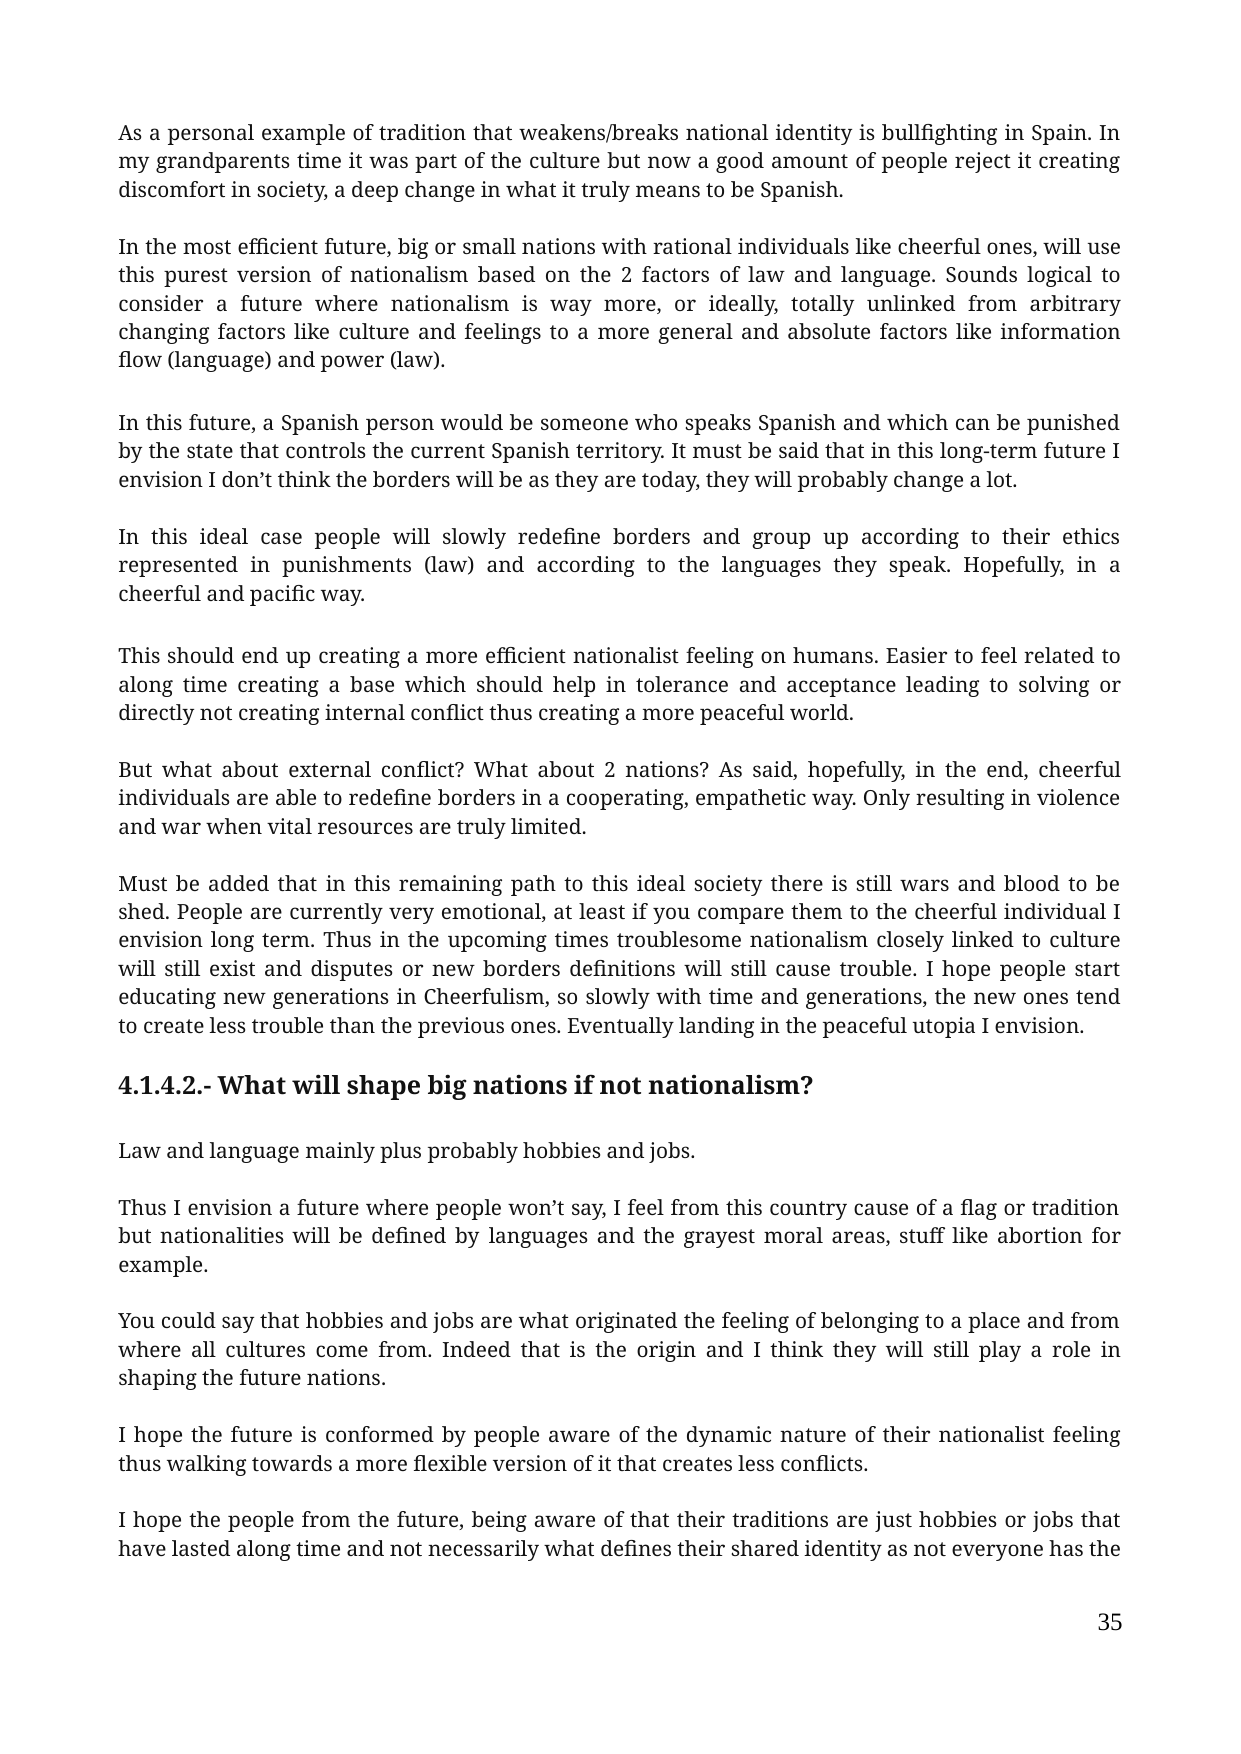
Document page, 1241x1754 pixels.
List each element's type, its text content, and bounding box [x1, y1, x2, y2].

text I hope the people from the future, being aware of that their traditions are just hobbies or jobs that have lasted along time and not necessarily what defines their shared identity as not everyone has the [118, 1506, 1122, 1562]
text This should end up creating a more efficient nationalist feeling on humans. Easier to feel related to along time creating a base which should help in tolerance and acceptance leading to solving or directly not creating internal conflict thus creating a more peaceful world. [118, 641, 1122, 727]
text I hope the future is conformed by people aware of the dynamic nature of their nationalist feeling thus walking towards a more flexible version of it that creates less conflicts. [118, 1420, 1122, 1477]
text Law and language mainly plus probably hobbies and jobs. [118, 1136, 1122, 1164]
text Thus I envision a future where people won’t say, I feel from this country cause of a flag or tradition but nationalities will be defined by languages and the grayest moral areas, stuff like abortion for example. [118, 1193, 1122, 1278]
text In the most efficient future, big or small nations with rational individuals like cheerful ones, will use this purest version of nationalism based on the 2 factors of law and language. Sounds logical to consider a future where nationalism is way more, or ideally, totally unlinked from arbitrary changing factors like culture and feelings to a more general and absolute factors like information flow (language) and power (law). [118, 232, 1122, 374]
text But what about external conflict? What about 2 nations? As said, hopefully, in the end, cheerful individuals are able to redefine borders in a cooperating, empathetic way. Only resulting in violence and war when vital resources are truly limited. [118, 755, 1122, 840]
text You could say that hobbies and jobs are what originated the feeling of belonging to a place and from where all cultures come from. Indeed that is the origin and I think they will still play a role in shaping the future nations. [118, 1307, 1122, 1392]
text As a personal example of tradition that weakens/breaks national identity is bullfighting in Spain. In my grandparents time it was part of the culture but now a good amount of people reject it creating discomfort in society, a deep change in what it truly means to be Spanish. [118, 118, 1122, 203]
text 4.1.4.2.- What will shape big nations if not nationalism? [118, 1068, 1122, 1102]
text Must be added that in this remaining path to this ideal society there is still wars and blood to be shed. People are currently very emotional, at least if you compare them to the cheerful individual I envision long term. Thus in the upcoming times troublesome nationalism closely linked to culture will still exist and disputes or new borders definitions will still cause trouble. I hope people start educating new generations in Cheerfulism, so slowly with time and generations, the new ones tend to create less trouble than the previous ones. Eventually landing in the peaceful utopia I envision. [118, 869, 1122, 1039]
text In this future, a Spanish person would be someone who speaks Spanish and which can be punished by the state that controls the current Spanish territory. It must be said that in this long-term future I envision I don’t think the borders will be as they are today, they will probably change a lot. [118, 408, 1122, 493]
text In this ideal case people will slowly redefine borders and group up according to their ethics represented in punishments (law) and according to the languages they speak. Hopefully, in a cheerful and pacific way. [118, 522, 1122, 607]
